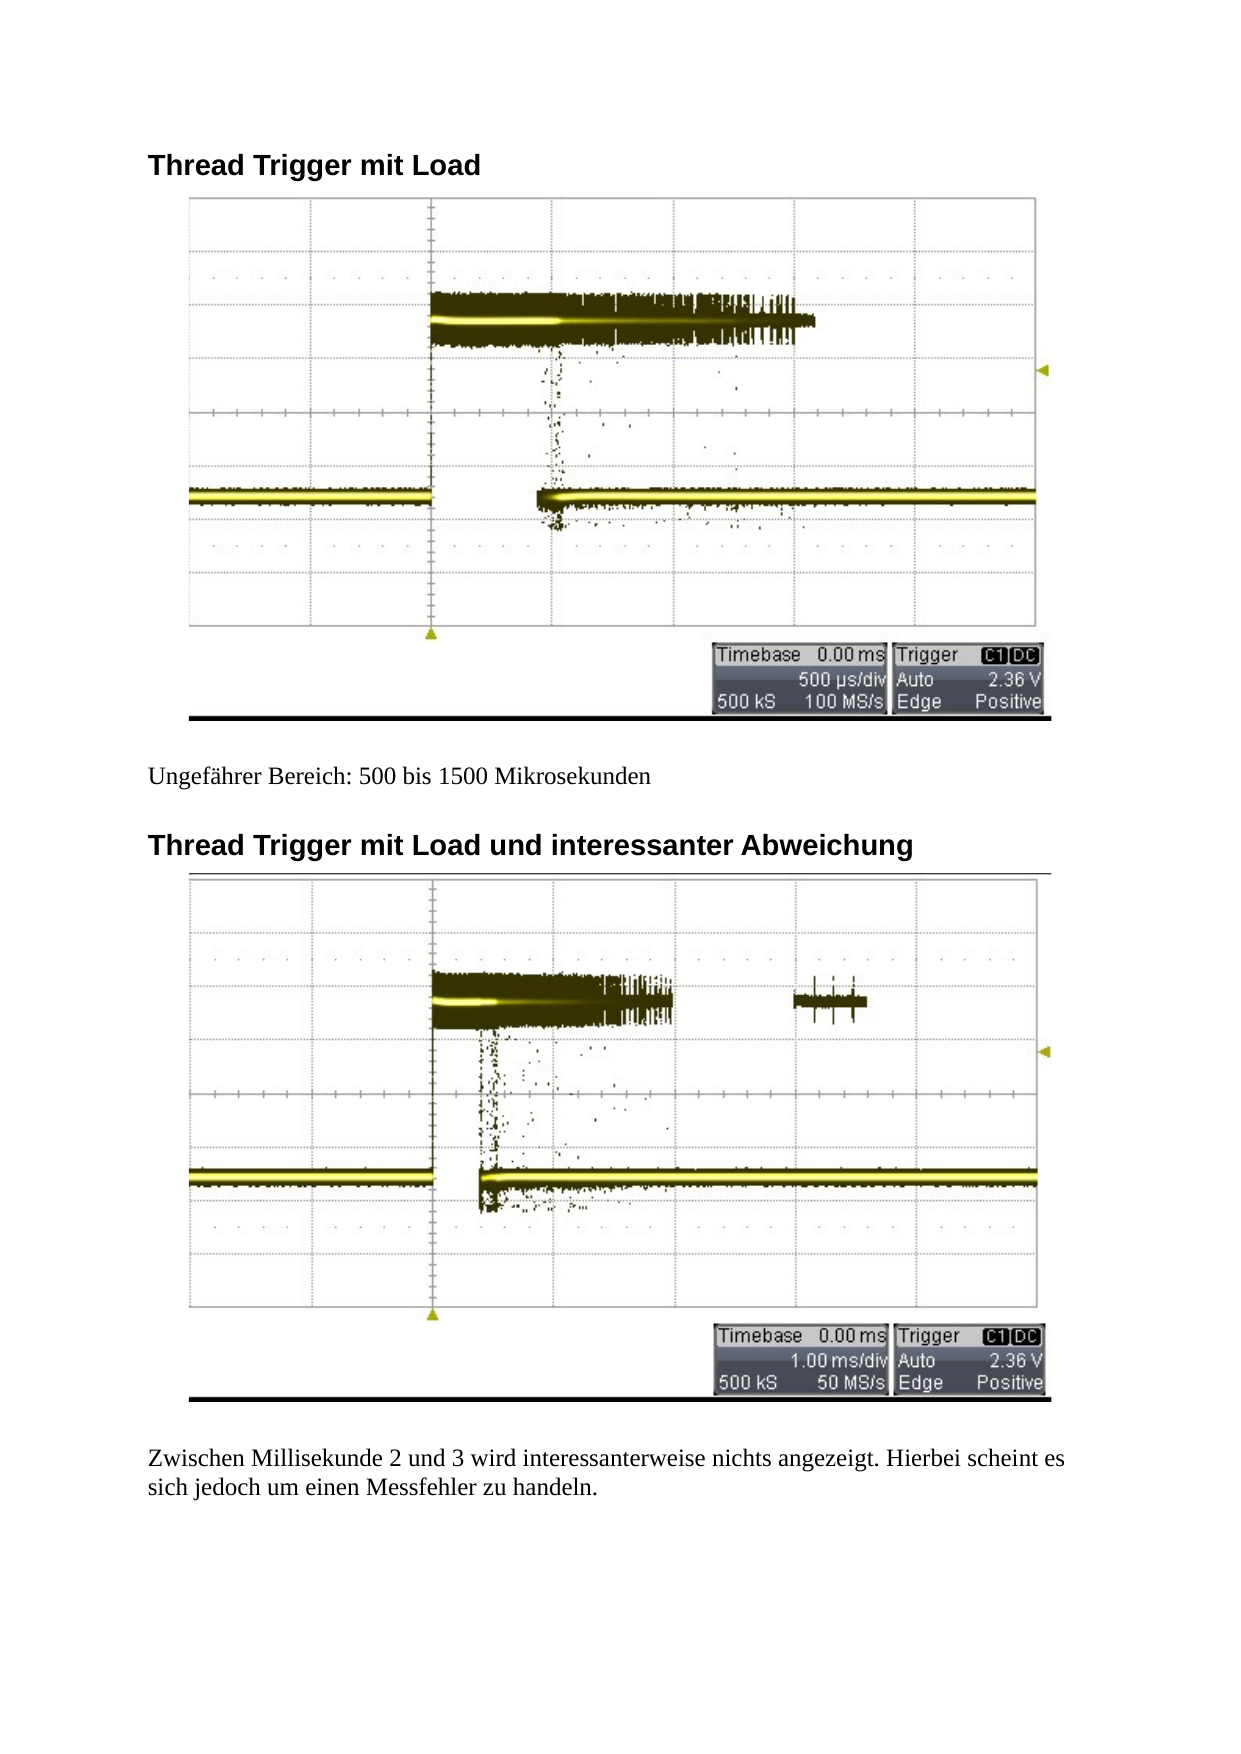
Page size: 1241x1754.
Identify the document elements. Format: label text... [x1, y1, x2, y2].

picture [188, 873, 1052, 1402]
text Ungefährer Bereich: 500 bis 1500 Mikrosekunden [148, 761, 1093, 790]
picture [188, 193, 1052, 721]
subtitle Thread Trigger mit Load und interessanter Abweichung [148, 828, 1093, 861]
text Zwischen Millisekunde 2 und 3 wird interessanterweise nichts angezeigt. Hierbei scheint es sich jedoch um einen Messfehler zu handeln. [148, 1443, 1093, 1501]
subtitle Thread Trigger mit Load [148, 148, 1093, 181]
